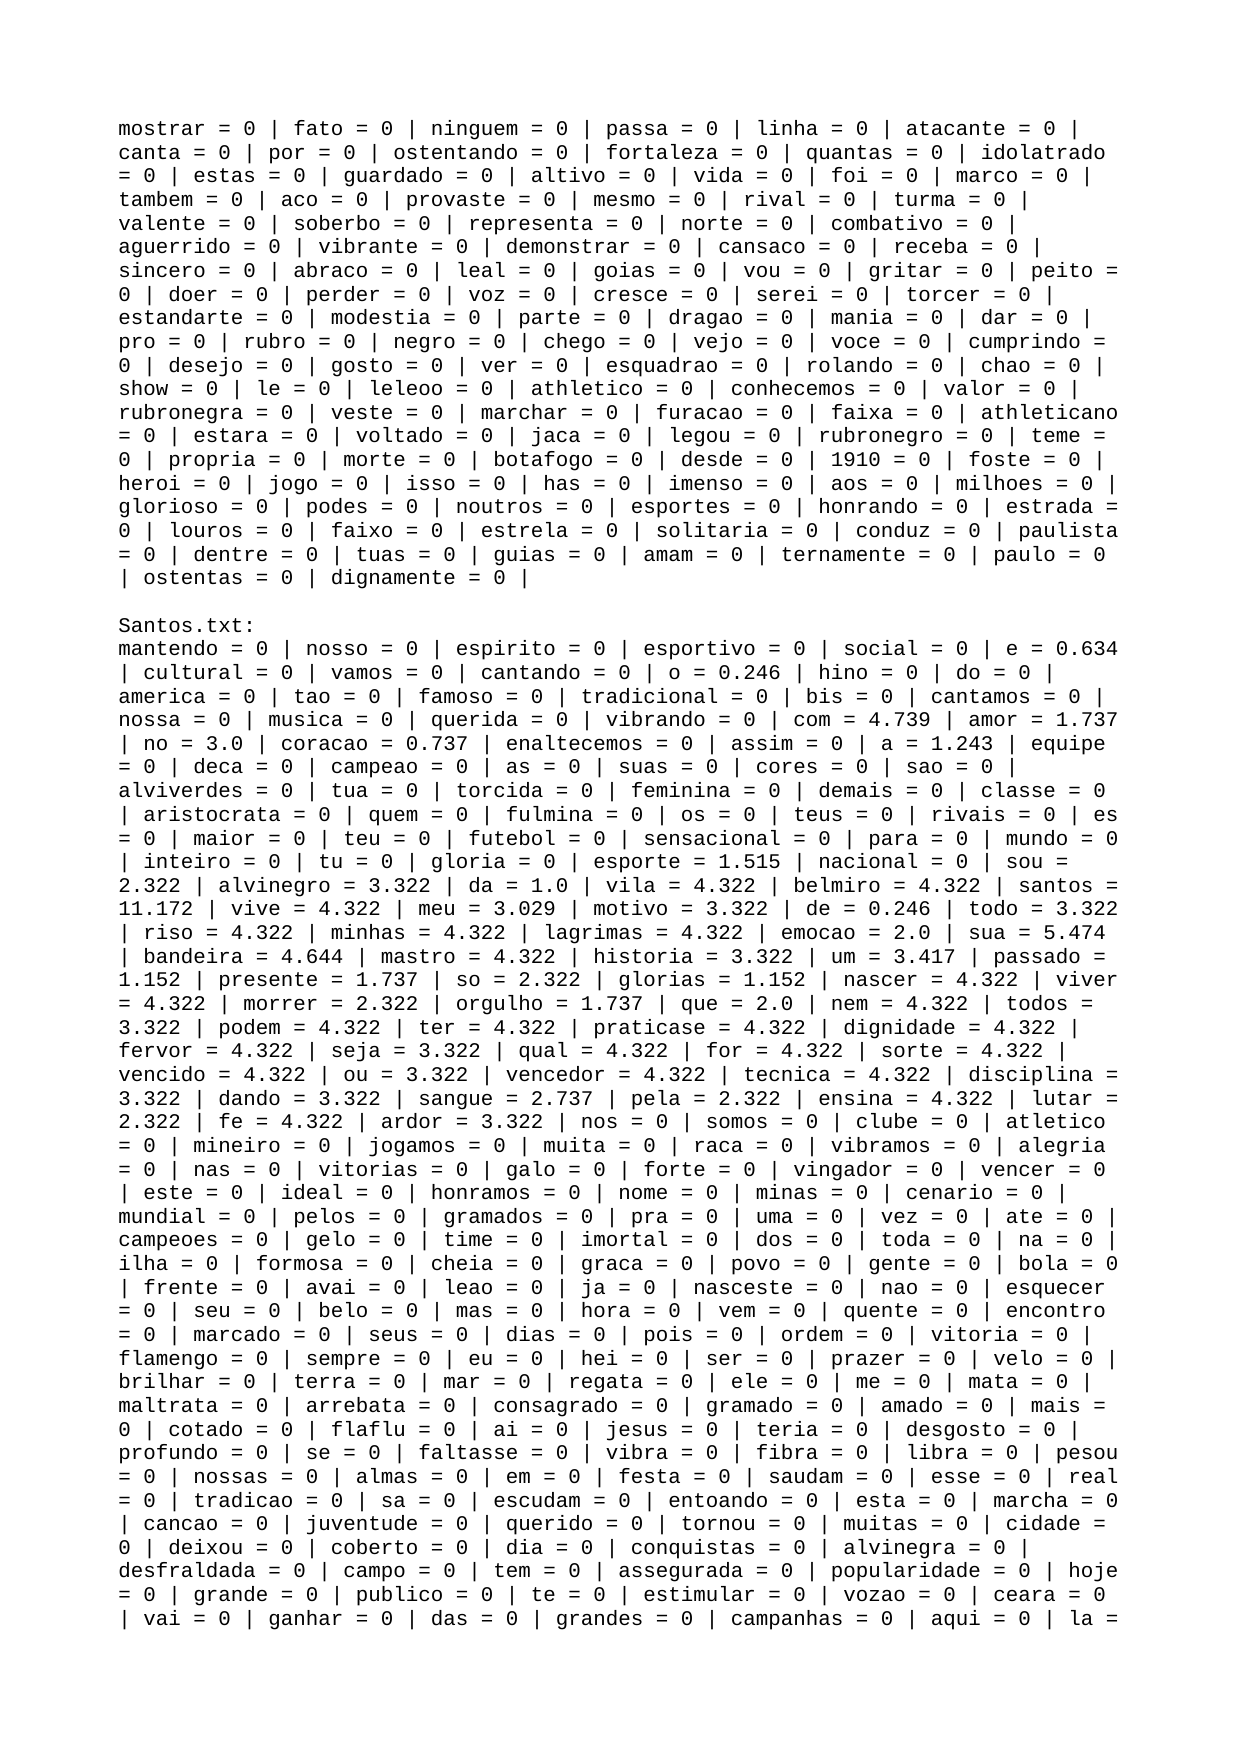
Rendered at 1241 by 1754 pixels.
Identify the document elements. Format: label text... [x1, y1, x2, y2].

text mantendo = 0 | nosso = 0 | espirito = 0 | esportivo = 0 | social = 0 | e = 0.634 | cultural = 0 | vamos = 0 | cantando = 0 | o = 0.246 | hino = 0 | do = 0 | america = 0 | tao = 0 | famoso = 0 | tradicional = 0 | bis = 0 | cantamos = 0 | nossa = 0 | musica = 0 | querida = 0 | vibrando = 0 | com = 4.739 | amor = 1.737 | no = 3.0 | coracao = 0.737 | enaltecemos = 0 | assim = 0 | a = 1.243 | equipe = 0 | deca = 0 | campeao = 0 | as = 0 | suas = 0 | cores = 0 | sao = 0 | alviverdes = 0 | tua = 0 | torcida = 0 | feminina = 0 | demais = 0 | classe = 0 | aristocrata = 0 | quem = 0 | fulmina = 0 | os = 0 | teus = 0 | rivais = 0 | es = 0 | maior = 0 | teu = 0 | futebol = 0 | sensacional = 0 | para = 0 | mundo = 0 | inteiro = 0 | tu = 0 | gloria = 0 | esporte = 1.515 | nacional = 0 | sou = 2.322 | alvinegro = 3.322 | da = 1.0 | vila = 4.322 | belmiro = 4.322 | santos = 11.172 | vive = 4.322 | meu = 3.029 | motivo = 3.322 | de = 0.246 | todo = 3.322 | riso = 4.322 | minhas = 4.322 | lagrimas = 4.322 | emocao = 2.0 | sua = 5.474 | bandeira = 4.644 | mastro = 4.322 | historia = 3.322 | um = 3.417 | passado = 1.152 | presente = 1.737 | so = 2.322 | glorias = 1.152 | nascer = 4.322 | viver = 4.322 | morrer = 2.322 | orgulho = 1.737 | que = 2.0 | nem = 4.322 | todos = 3.322 | podem = 4.322 | ter = 4.322 | praticase = 4.322 | dignidade = 4.322 | fervor = 4.322 | seja = 3.322 | qual = 4.322 | for = 4.322 | sorte = 4.322 | vencido = 4.322 | ou = 3.322 | vencedor = 4.322 | tecnica = 4.322 | disciplina = 3.322 | dando = 3.322 | sangue = 2.737 | pela = 2.322 | ensina = 4.322 | lutar = 2.322 | fe = 4.322 | ardor = 3.322 | nos = 0 | somos = 0 | clube = 0 | atletico = 0 | mineiro = 0 | jogamos = 0 | muita = 0 | raca = 0 | vibramos = 0 | alegria = 0 | nas = 0 | vitorias = 0 | galo = 0 | forte = 0 | vingador = 0 | vencer = 0 | este = 0 | ideal = 0 | honramos = 0 | nome = 0 | minas = 0 | cenario = 0 | mundial = 0 | pelos = 0 | gramados = 0 | pra = 0 | uma = 0 | vez = 0 | ate = 0 | campeoes = 0 | gelo = 0 | time = 0 | imortal = 0 | dos = 0 | toda = 0 | na = 0 | ilha = 0 | formosa = 0 | cheia = 0 | graca = 0 | povo = 0 | gente = 0 | bola = 0 | frente = 0 | avai = 0 | leao = 0 | ja = 0 | nasceste = 0 | nao = 0 | esquecer = 0 | seu = 0 | belo = 0 | mas = 0 | hora = 0 | vem = 0 | quente = 0 | encontro = 0 | marcado = 0 | seus = 0 | dias = 0 | pois = 0 | ordem = 0 | vitoria = 0 | flamengo = 0 | sempre = 0 | eu = 0 | hei = 0 | ser = 0 | prazer = 0 | velo = 0 | brilhar = 0 | terra = 0 | mar = 0 | regata = 0 | ele = 0 | me = 0 | mata = 0 | maltrata = 0 | arrebata = 0 | consagrado = 0 | gramado = 0 | amado = 0 | mais = 0 | cotado = 0 | flaflu = 0 | ai = 0 | jesus = 0 | teria = 0 | desgosto = 0 | profundo = 0 | se = 0 | faltasse = 0 | vibra = 0 | fibra = 0 | libra = 0 | pesou = 0 | nossas = 0 | almas = 0 | em = 0 | festa = 0 | saudam = 0 | esse = 0 | real = 0 | tradicao = 0 | sa = 0 | escudam = 0 | entoando = 0 | esta = 0 | marcha = 0 | cancao = 0 | juventude = 0 | querido = 0 | tornou = 0 | muitas = 0 | cidade = 0 | deixou = 0 | coberto = 0 | dia = 0 | conquistas = 0 | alvinegra = 0 | desfraldada = 0 | campo = 0 | tem = 0 | assegurada = 0 | popularidade = 0 | hoje = 0 | grande = 0 | publico = 0 | te = 0 | estimular = 0 | vozao = 0 | ceara = 0 | vai = 0 | ganhar = 0 | das = 0 | grandes = 0 | campanhas = 0 | aqui = 0 | la = [118, 638, 1122, 1631]
text Santos.txt: [118, 615, 1122, 638]
text mostrar = 0 | fato = 0 | ninguem = 0 | passa = 0 | linha = 0 | atacante = 0 | canta = 0 | por = 0 | ostentando = 0 | fortaleza = 0 | quantas = 0 | idolatrado = 0 | estas = 0 | guardado = 0 | altivo = 0 | vida = 0 | foi = 0 | marco = 0 | tambem = 0 | aco = 0 | provaste = 0 | mesmo = 0 | rival = 0 | turma = 0 | valente = 0 | soberbo = 0 | representa = 0 | norte = 0 | combativo = 0 | aguerrido = 0 | vibrante = 0 | demonstrar = 0 | cansaco = 0 | receba = 0 | sincero = 0 | abraco = 0 | leal = 0 | goias = 0 | vou = 0 | gritar = 0 | peito = 0 | doer = 0 | perder = 0 | voz = 0 | cresce = 0 | serei = 0 | torcer = 0 | estandarte = 0 | modestia = 0 | parte = 0 | dragao = 0 | mania = 0 | dar = 0 | pro = 0 | rubro = 0 | negro = 0 | chego = 0 | vejo = 0 | voce = 0 | cumprindo = 0 | desejo = 0 | gosto = 0 | ver = 0 | esquadrao = 0 | rolando = 0 | chao = 0 | show = 0 | le = 0 | leleoo = 0 | athletico = 0 | conhecemos = 0 | valor = 0 | rubronegra = 0 | veste = 0 | marchar = 0 | furacao = 0 | faixa = 0 | athleticano = 0 | estara = 0 | voltado = 0 | jaca = 0 | legou = 0 | rubronegro = 0 | teme = 0 | propria = 0 | morte = 0 | botafogo = 0 | desde = 0 | 1910 = 0 | foste = 0 | heroi = 0 | jogo = 0 | isso = 0 | has = 0 | imenso = 0 | aos = 0 | milhoes = 0 | glorioso = 0 | podes = 0 | noutros = 0 | esportes = 0 | honrando = 0 | estrada = 0 | louros = 0 | faixo = 0 | estrela = 0 | solitaria = 0 | conduz = 0 | paulista = 0 | dentre = 0 | tuas = 0 | guias = 0 | amam = 0 | ternamente = 0 | paulo = 0 | ostentas = 0 | dignamente = 0 | [118, 118, 1122, 591]
